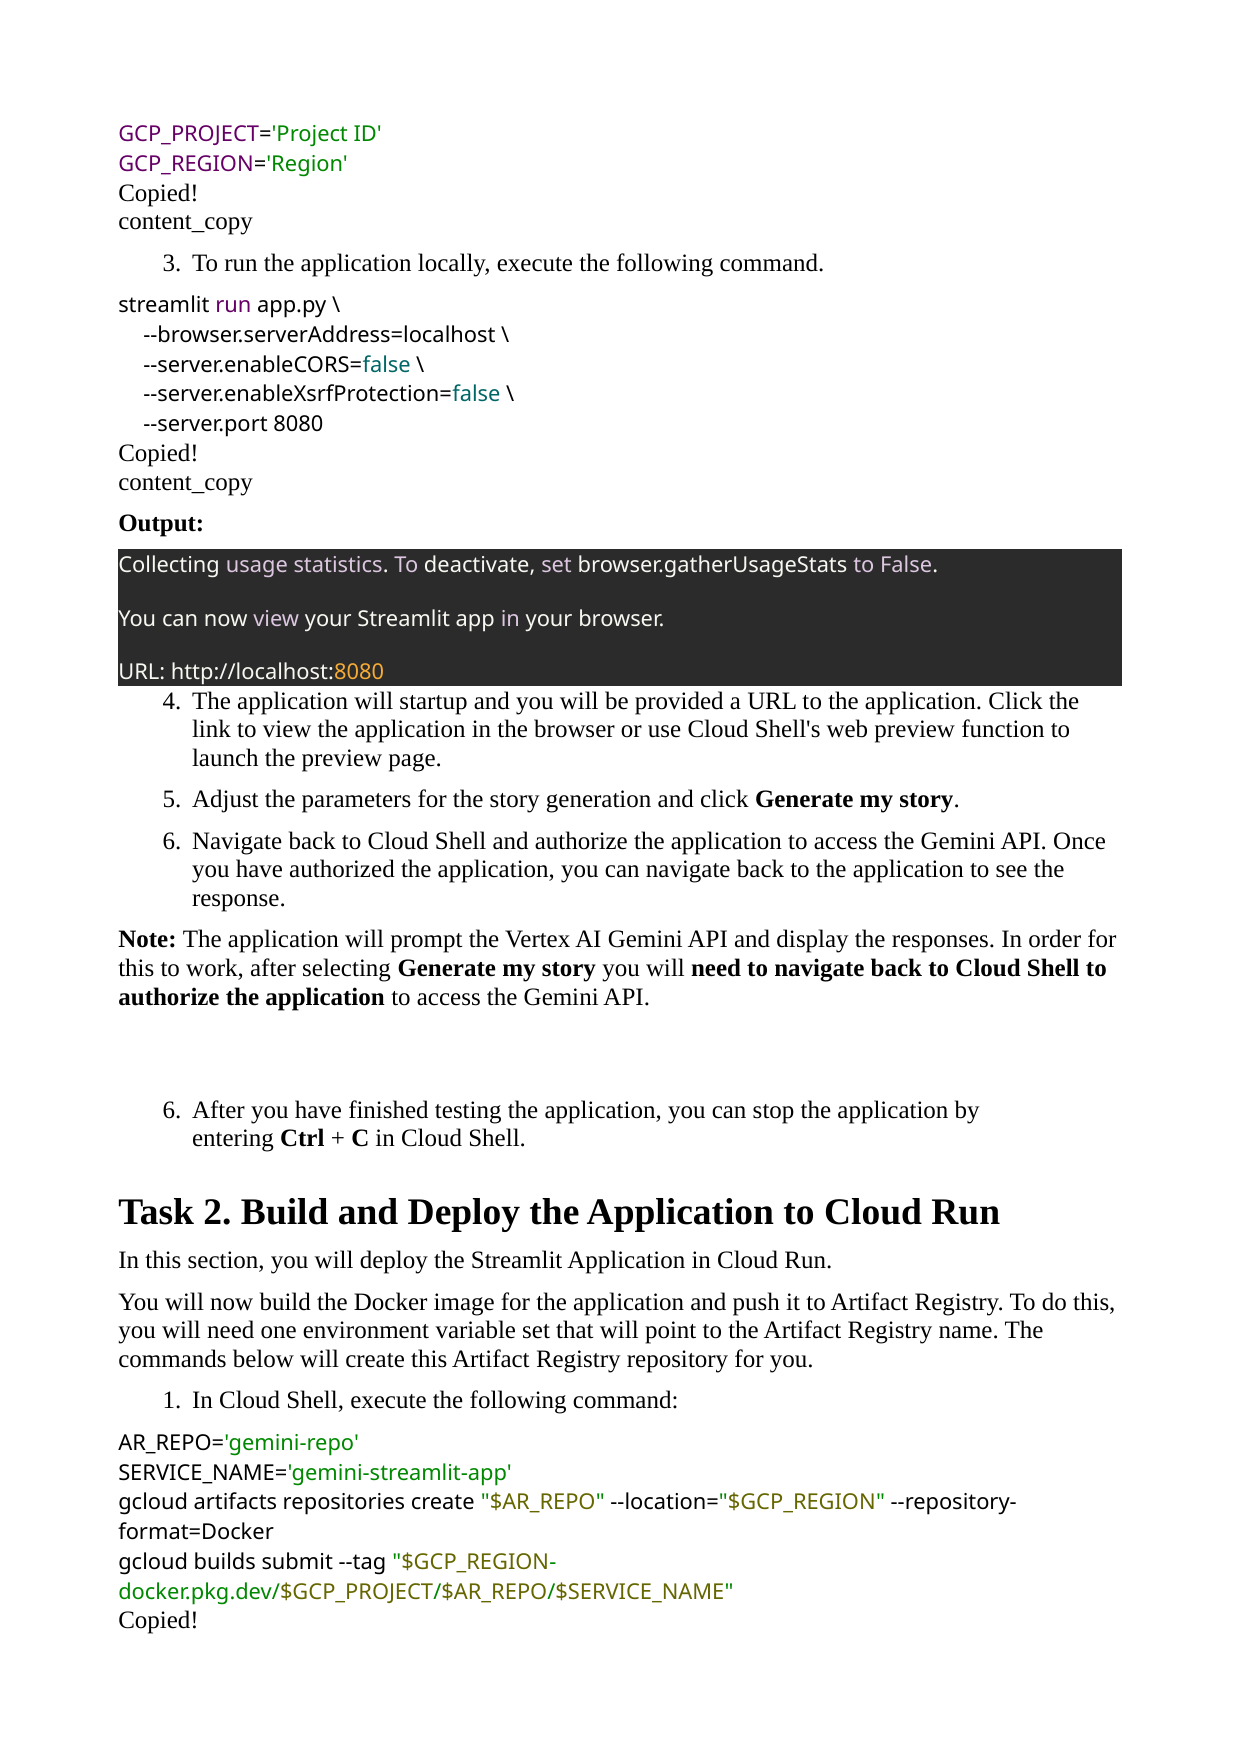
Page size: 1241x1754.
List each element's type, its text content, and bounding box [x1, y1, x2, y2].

text --server.port 8080 [118, 408, 1122, 438]
text URL: http://localhost:8080 [118, 656, 1122, 686]
list To run the application locally, execute the following command. [162, 248, 1122, 276]
text AR_REPO='gemini-repo' [118, 1427, 1122, 1456]
text Copied! [118, 438, 1109, 467]
text You will now build the Docker image for the application and push it to Artifact Registry. To do this, you will need one environment variable set that will point to the Artifact Registry name. The commands below will create this Artifact Registry repository for you. [118, 1287, 1122, 1373]
text Copied! [118, 1605, 1109, 1634]
text content_copy [118, 206, 1122, 235]
text SERVICE_NAME='gemini-streamlit-app' [118, 1456, 1122, 1486]
text Note: The application will prompt the Vertex AI Gemini API and display the responses. In order for this to work, after selecting Generate my story you will need to navigate back to Cloud Shell to authorize the application to access the Gemini API. [118, 924, 1122, 1011]
text In this section, you will deploy the Streamlit Application in Cloud Run. [118, 1245, 1122, 1274]
text streamlit run app.py \ [118, 289, 1122, 319]
list In Cloud Shell, execute the following command: [162, 1385, 1122, 1414]
text --server.enableXsrfProtection=false \ [118, 378, 1122, 408]
text --server.enableCORS=false \ [118, 348, 1122, 378]
text --browser.serverAddress=localhost \ [118, 319, 1122, 348]
list After you have finished testing the application, you can stop the application by entering Ctrl + C in Cloud Shell. [162, 1095, 1122, 1152]
text Collecting usage statistics. To deactivate, set browser.gatherUsageStats to False. [118, 549, 1122, 579]
text content_copy [118, 467, 1122, 495]
list Navigate back to Cloud Shell and authorize the application to access the Gemini API. Once you have authorized the application, you can navigate back to the application to see the response. [162, 826, 1122, 912]
list Adjust the parameters for the story generation and click Generate my story. [162, 784, 1122, 813]
list The application will startup and you will be provided a URL to the application. Click the link to view the application in the browser or use Cloud Shell's web preview function to launch the preview page. [162, 686, 1122, 772]
subtitle Task 2. Build and Deploy the Application to Cloud Run [118, 1190, 1122, 1233]
text You can now view your Streamlit app in your browser. [118, 603, 1122, 632]
text Output: [118, 508, 1122, 537]
text gcloud artifacts repositories create "$AR_REPO" --location="$GCP_REGION" --repository-format=Docker [118, 1486, 1122, 1546]
text gcloud builds submit --tag "$GCP_REGION-docker.pkg.dev/$GCP_PROJECT/$AR_REPO/$SERVICE_NAME" [118, 1546, 1122, 1605]
text Copied! [118, 178, 1109, 206]
text GCP_REGION='Region' [118, 148, 1122, 178]
text GCP_PROJECT='Project ID' [118, 118, 1122, 148]
